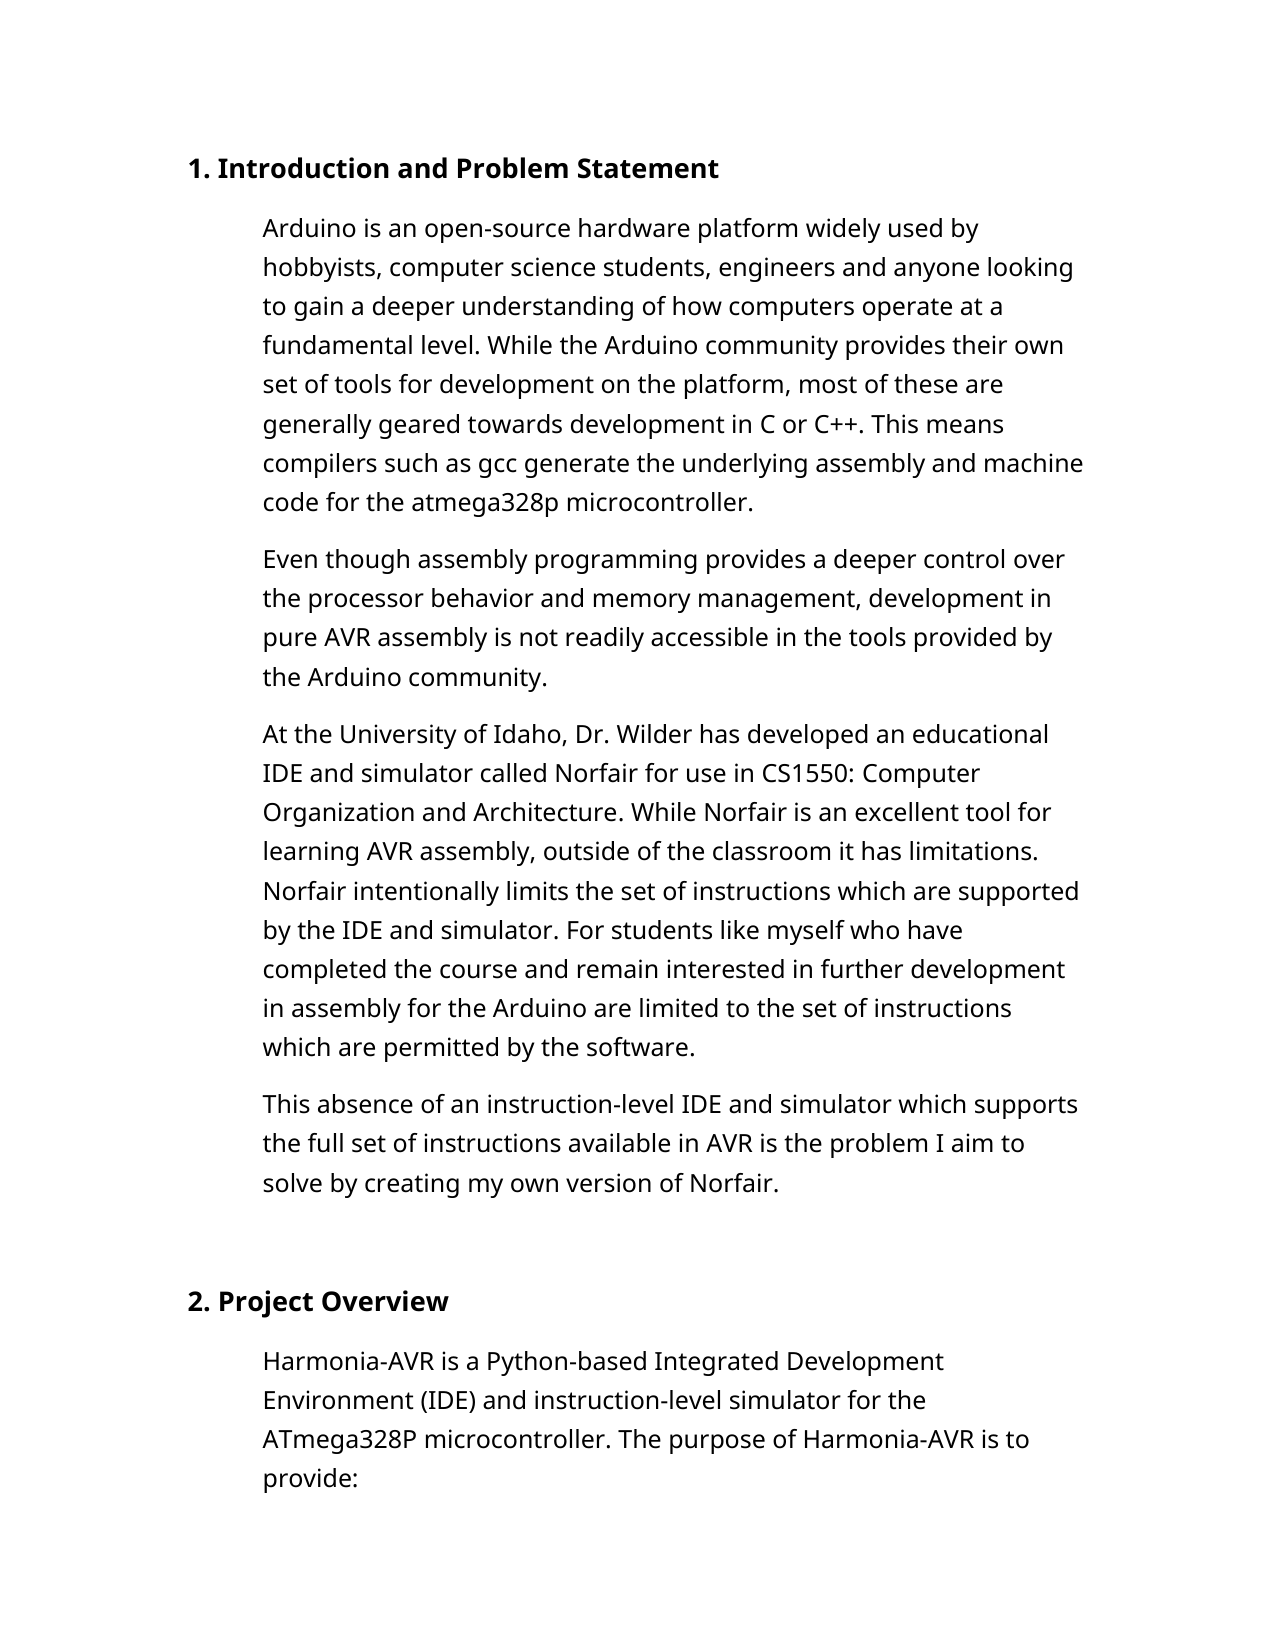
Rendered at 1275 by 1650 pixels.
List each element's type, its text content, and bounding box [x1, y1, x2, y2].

subtitle 1. Introduction and Problem Statement [187, 150, 1087, 187]
subtitle 2. Project Overview [187, 1283, 1087, 1320]
text Arduino is an open-source hardware platform widely used by hobbyists, computer science students, engineers and anyone looking to gain a deeper understanding of how computers operate at a fundamental level. While the Arduino community provides their own set of tools for development on the platform, most of these are generally geared towards development in C or C++. This means compilers such as gcc generate the underlying assembly and machine code for the atmega328p microcontroller. [262, 210, 1087, 519]
text Harmonia-AVR is a Python-based Integrated Development Environment (IDE) and instruction-level simulator for the ATmega328P microcontroller. The purpose of Harmonia-AVR is to provide: [262, 1343, 1087, 1495]
text At the University of Idaho, Dr. Wilder has developed an educational IDE and simulator called Norfair for use in CS1550: Computer Organization and Architecture. While Norfair is an excellent tool for learning AVR assembly, outside of the classroom it has limitations. Norfair intentionally limits the set of instructions which are supported by the IDE and simulator. For students like myself who have completed the course and remain interested in further development in assembly for the Arduino are limited to the set of instructions which are permitted by the software. [262, 716, 1087, 1064]
text This absence of an instruction-level IDE and simulator which supports the full set of instructions available in AVR is the problem I aim to solve by creating my own version of Norfair. [262, 1087, 1087, 1199]
text Even though assembly programming provides a deeper control over the processor behavior and memory management, development in pure AVR assembly is not readily accessible in the tools provided by the Arduino community. [262, 542, 1087, 693]
